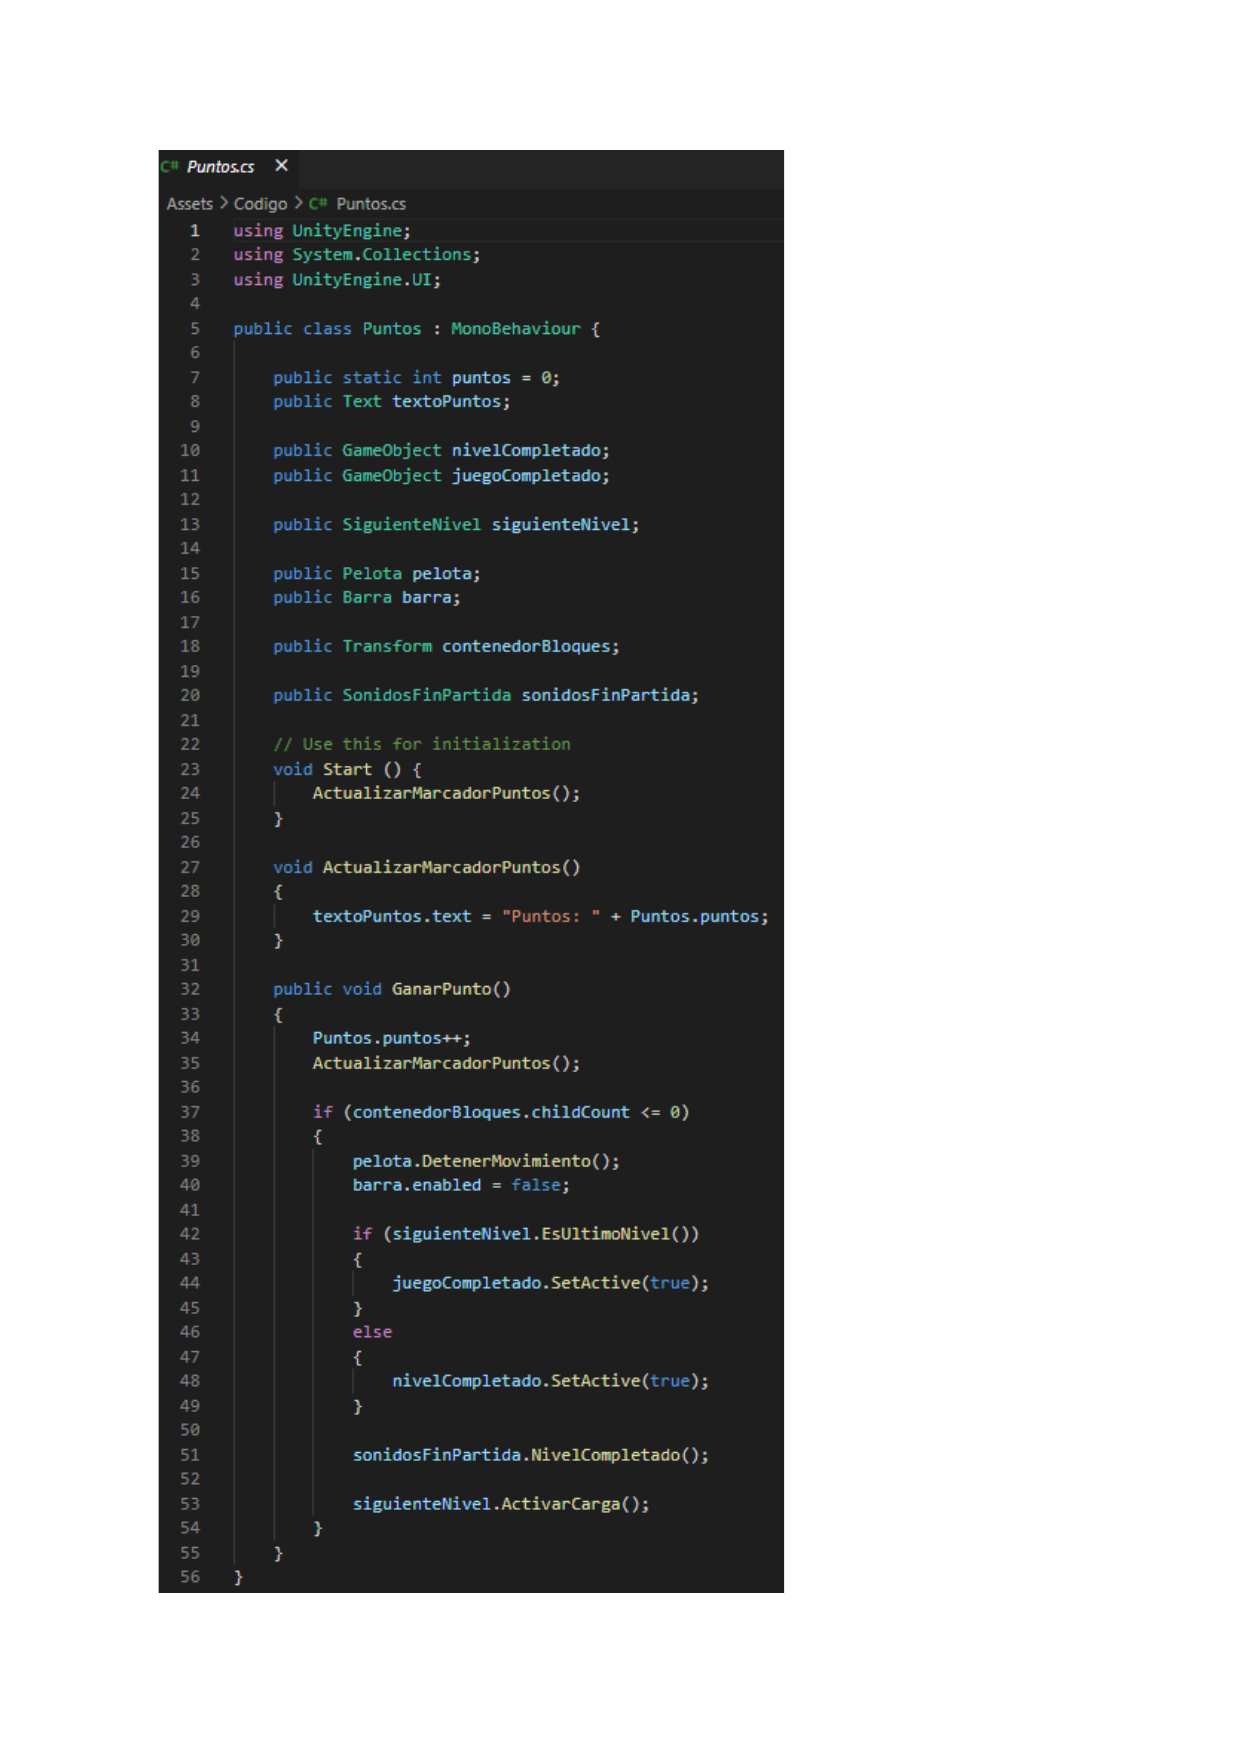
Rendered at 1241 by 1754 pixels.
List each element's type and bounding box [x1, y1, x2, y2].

picture [158, 150, 785, 1593]
